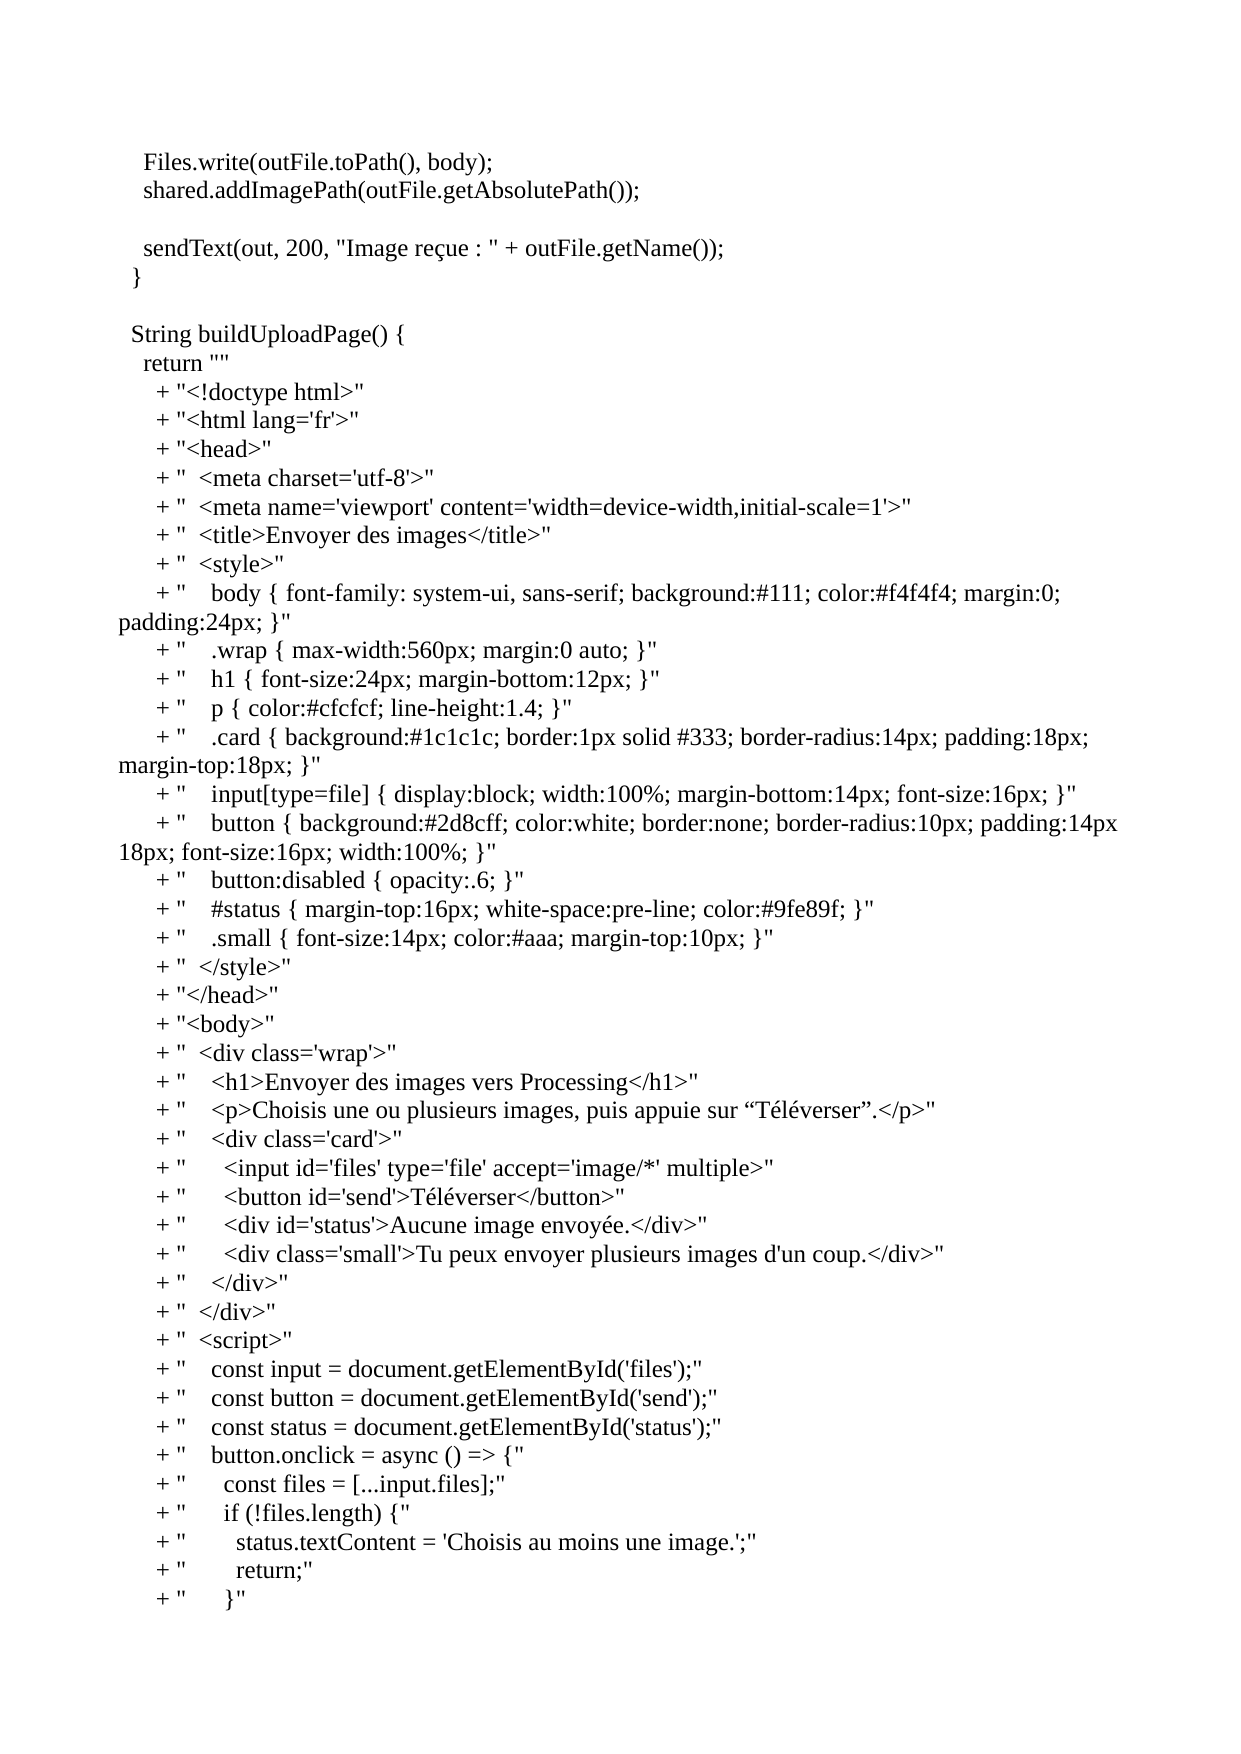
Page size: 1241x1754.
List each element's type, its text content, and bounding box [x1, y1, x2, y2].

text + " body { font-family: system-ui, sans-serif; background:#111; color:#f4f4f4; margin:0; padding:24px; }" [118, 578, 1122, 636]
text sendText(out, 200, "Image reçue : " + outFile.getName()); [118, 233, 1122, 262]
text + " return;" [118, 1556, 1122, 1584]
text + " const status = document.getElementById('status');" [118, 1412, 1122, 1441]
text + " <meta name='viewport' content='width=device-width,initial-scale=1'>" [118, 492, 1122, 521]
text + "</head>" [118, 981, 1122, 1009]
text shared.addImagePath(outFile.getAbsolutePath()); [118, 176, 1122, 204]
text + " .wrap { max-width:560px; margin:0 auto; }" [118, 636, 1122, 664]
text + " <div id='status'>Aucune image envoyée.</div>" [118, 1211, 1122, 1239]
text + " </div>" [118, 1297, 1122, 1326]
text + " <meta charset='utf-8'>" [118, 463, 1122, 492]
text + "<body>" [118, 1009, 1122, 1038]
text + "<html lang='fr'>" [118, 406, 1122, 434]
text + " </style>" [118, 952, 1122, 981]
text String buildUploadPage() { [118, 319, 1122, 348]
text + " <h1>Envoyer des images vers Processing</h1>" [118, 1067, 1122, 1096]
text + " button { background:#2d8cff; color:white; border:none; border-radius:10px; padding:14px 18px; font-size:16px; width:100%; }" [118, 808, 1122, 866]
text + " const input = document.getElementById('files');" [118, 1354, 1122, 1383]
text + " input[type=file] { display:block; width:100%; margin-bottom:14px; font-size:16px; }" [118, 779, 1122, 808]
text + "<!doctype html>" [118, 377, 1122, 406]
text + " .small { font-size:14px; color:#aaa; margin-top:10px; }" [118, 923, 1122, 952]
text + " </div>" [118, 1268, 1122, 1297]
text + " status.textContent = 'Choisis au moins une image.';" [118, 1527, 1122, 1556]
text + " .card { background:#1c1c1c; border:1px solid #333; border-radius:14px; padding:18px; margin-top:18px; }" [118, 722, 1122, 779]
text + " p { color:#cfcfcf; line-height:1.4; }" [118, 693, 1122, 722]
text + " <div class='small'>Tu peux envoyer plusieurs images d'un coup.</div>" [118, 1239, 1122, 1268]
text } [118, 262, 1122, 291]
text + " <div class='wrap'>" [118, 1038, 1122, 1067]
text + "<head>" [118, 434, 1122, 463]
text + " <style>" [118, 549, 1122, 578]
text + " button.onclick = async () => {" [118, 1441, 1122, 1469]
text + " button:disabled { opacity:.6; }" [118, 866, 1122, 894]
text + " if (!files.length) {" [118, 1498, 1122, 1527]
text + " <div class='card'>" [118, 1124, 1122, 1153]
text + " const button = document.getElementById('send');" [118, 1383, 1122, 1412]
text + " <button id='send'>Téléverser</button>" [118, 1182, 1122, 1211]
text + " <p>Choisis une ou plusieurs images, puis appuie sur “Téléverser”.</p>" [118, 1096, 1122, 1124]
text Files.write(outFile.toPath(), body); [118, 147, 1122, 176]
text + " <input id='files' type='file' accept='image/*' multiple>" [118, 1153, 1122, 1182]
text + " #status { margin-top:16px; white-space:pre-line; color:#9fe89f; }" [118, 894, 1122, 923]
text return "" [118, 348, 1122, 377]
text + " <title>Envoyer des images</title>" [118, 521, 1122, 549]
text + " h1 { font-size:24px; margin-bottom:12px; }" [118, 664, 1122, 693]
text + " const files = [...input.files];" [118, 1469, 1122, 1498]
text + " <script>" [118, 1326, 1122, 1354]
text + " }" [118, 1584, 1122, 1613]
